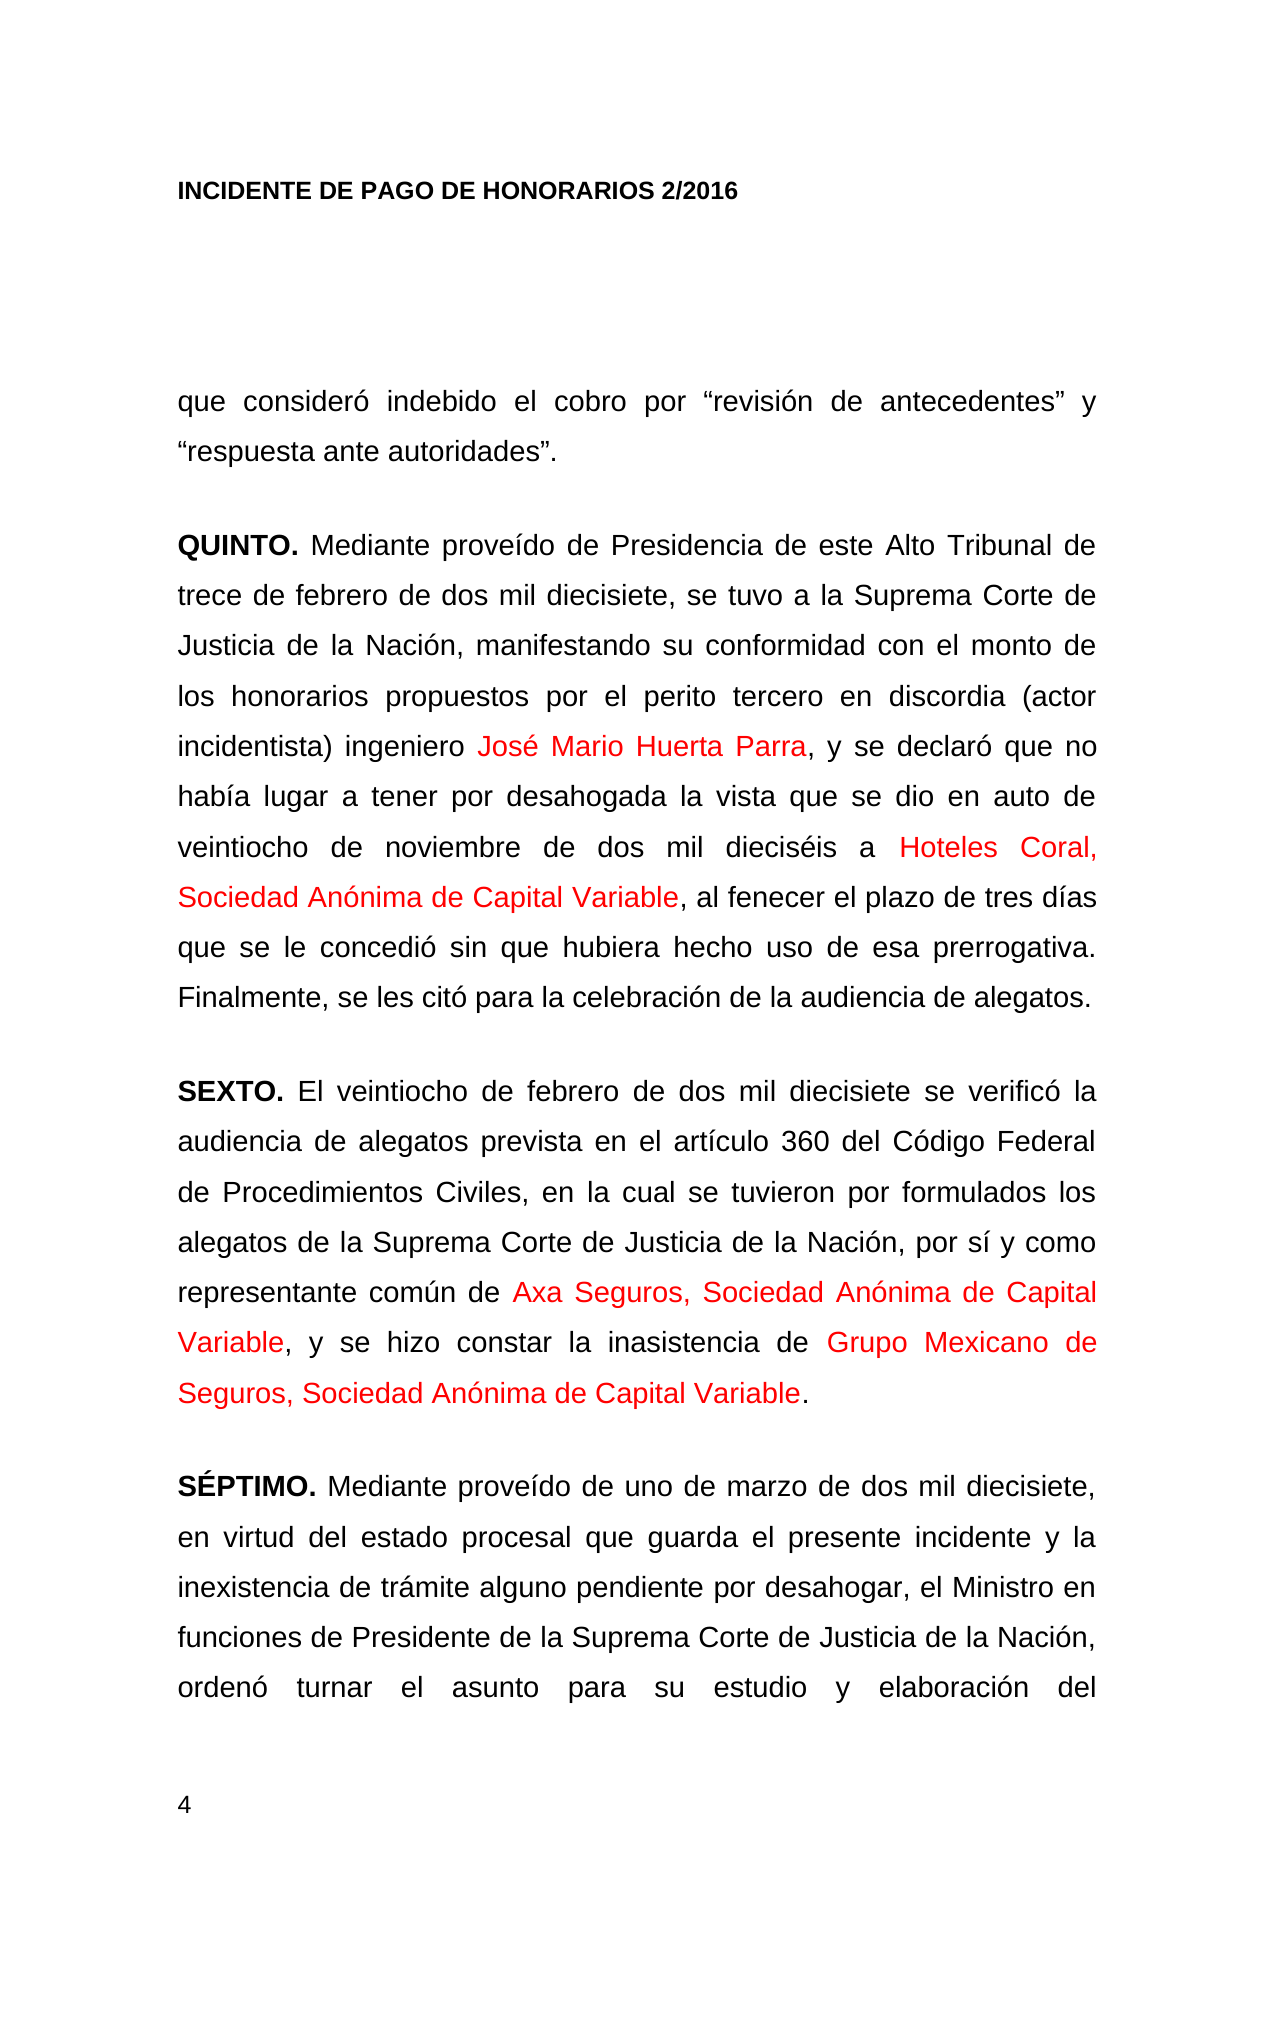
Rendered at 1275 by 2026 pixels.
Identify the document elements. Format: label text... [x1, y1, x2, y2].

text SÉPTIMO. Mediante proveído de uno de marzo de dos mil diecisiete, en virtud del estado procesal que guarda el presente incidente y la inexistencia de trámite alguno pendiente por desahogar, el Ministro en funciones de Presidente de la Suprema Corte de Justicia de la Nación, ordenó turnar el asunto para su estudio y elaboración del [177, 1469, 1098, 1704]
text que consideró indebido el cobro por “revisión de antecedentes” y “respuesta ante autoridades”. [177, 384, 1098, 468]
text SEXTO. El veintiocho de febrero de dos mil diecisiete se verificó la audiencia de alegatos prevista en el artículo 360 del Código Federal de Procedimientos Civiles, en la cual se tuvieron por formulados los alegatos de la Suprema Corte de Justicia de la Nación, por sí y como representante común de Axa Seguros, Sociedad Anónima de Capital Variable, y se hizo constar la inasistencia de Grupo Mexicano de Seguros, Sociedad Anónima de Capital Variable. [177, 1074, 1098, 1409]
text QUINTO. Mediante proveído de Presidencia de este Alto Tribunal de trece de febrero de dos mil diecisiete, se tuvo a la Suprema Corte de Justicia de la Nación, manifestando su conformidad con el monto de los honorarios propuestos por el perito tercero en discordia (actor incidentista) ingeniero José Mario Huerta Parra, y se declaró que no había lugar a tener por desahogada la vista que se dio en auto de veintiocho de noviembre de dos mil dieciséis a Hoteles Coral, Sociedad Anónima de Capital Variable, al fenecer el plazo de tres días que se le concedió sin que hubiera hecho uso de esa prerrogativa. Finalmente, se les citó para la celebración de la audiencia de alegatos. [177, 528, 1098, 1014]
